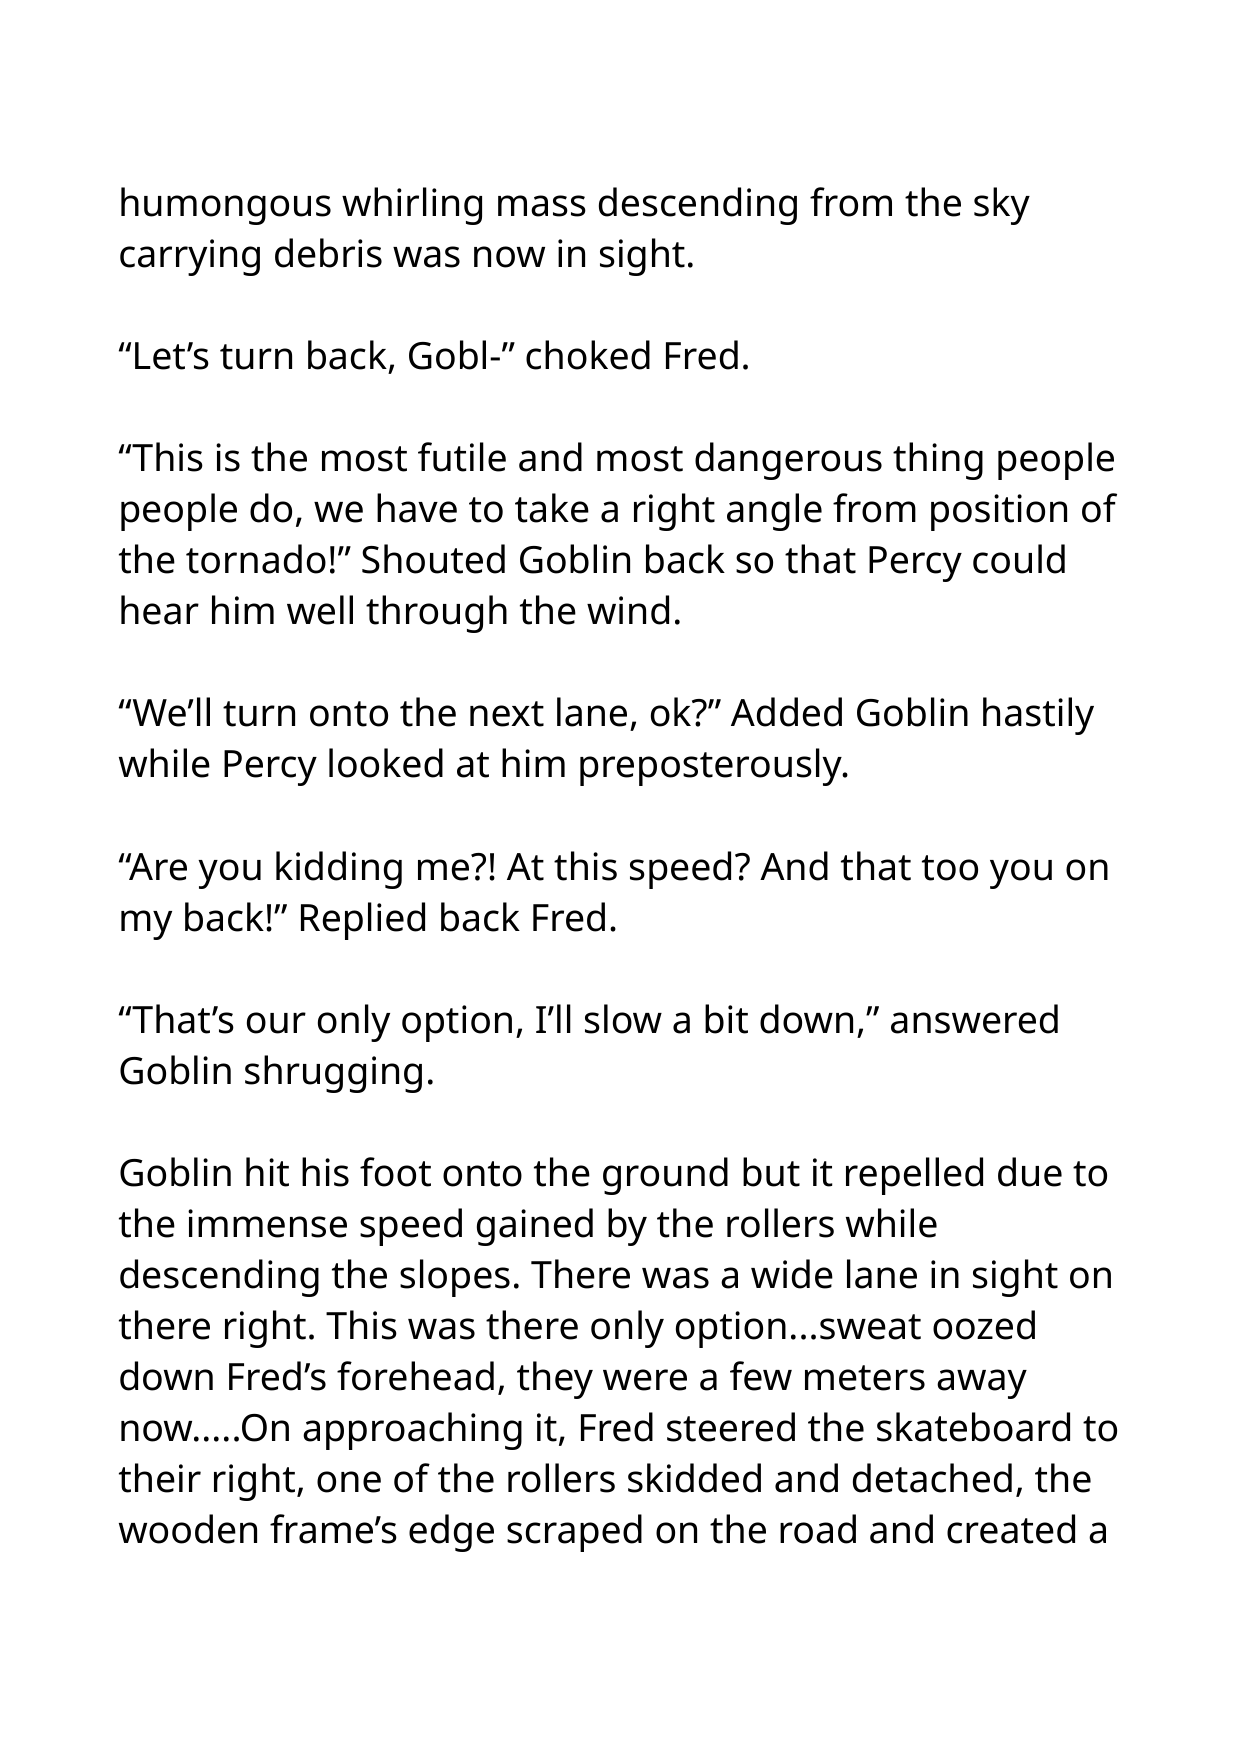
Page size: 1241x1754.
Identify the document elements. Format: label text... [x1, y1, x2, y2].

text “This is the most futile and most dangerous thing people people do, we have to take a right angle from position of the tornado!” Shouted Goblin back so that Percy could hear him well through the wind. [118, 432, 1122, 636]
text Goblin hit his foot onto the ground but it repelled due to the immense speed gained by the rollers while descending the slopes. There was a wide lane in sight on there right. This was there only option...sweat oozed down Fred’s forehead, they were a few meters away now.....On approaching it, Fred steered the skateboard to their right, one of the rollers skidded and detached, the wooden frame’s edge scraped on the road and created a [118, 1146, 1122, 1554]
text humongous whirling mass descending from the sky carrying debris was now in sight. [118, 176, 1122, 278]
text “We’ll turn onto the next lane, ok?” Added Goblin hastily while Percy looked at him preposterously. [118, 687, 1122, 789]
text “Are you kidding me?! At this speed? And that too you on my back!” Replied back Fred. [118, 840, 1122, 942]
text “Let’s turn back, Gobl-” choked Fred. [118, 329, 1122, 381]
text “That’s our only option, I’ll slow a bit down,” answered Goblin shrugging. [118, 993, 1122, 1095]
